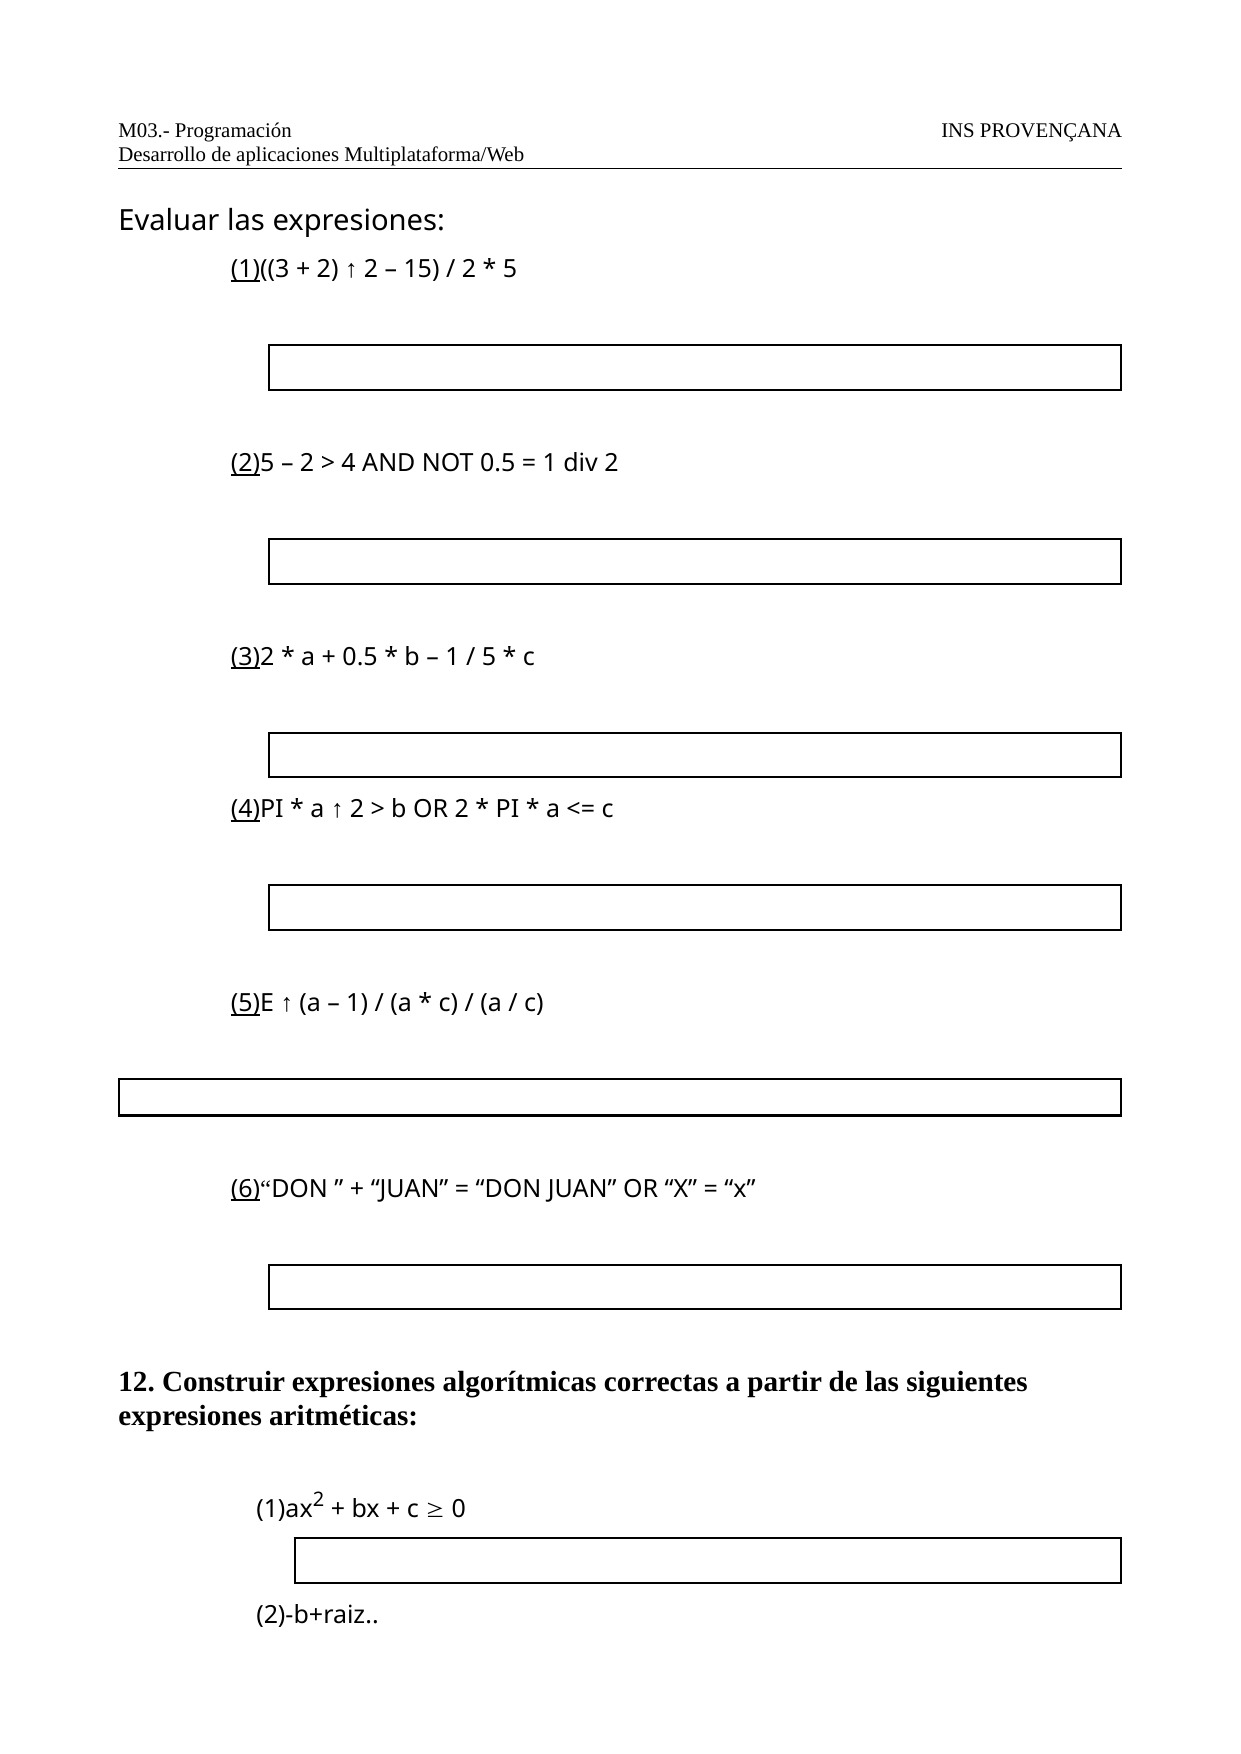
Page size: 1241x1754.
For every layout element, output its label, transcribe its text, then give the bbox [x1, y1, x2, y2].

text (4)PI * a ↑ 2 > b OR 2 * PI * a <= c [231, 791, 1122, 825]
text (2)5 – 2 > 4 AND NOT 0.5 = 1 div 2 [231, 445, 1122, 479]
text (6)“DON ” + “JUAN” = “DON JUAN” OR “X” = “x” [231, 1170, 1122, 1204]
text 12. Construir expresiones algorítmicas correctas a partir de las siguientes expresiones aritméticas: [118, 1364, 1122, 1431]
text (5)E ↑ (a – 1) / (a * c) / (a / c) [231, 985, 1122, 1019]
text (1)((3 + 2) ↑ 2 – 15) / 2 * 5 [231, 251, 1122, 285]
text (1)ax2 + bx + c ³ 0 [256, 1485, 1122, 1525]
text Evaluar las expresiones: [118, 199, 1122, 238]
text (3)2 * a + 0.5 * b – 1 / 5 * c [231, 638, 1122, 673]
text (2)-b+raiz.. [256, 1597, 1122, 1631]
